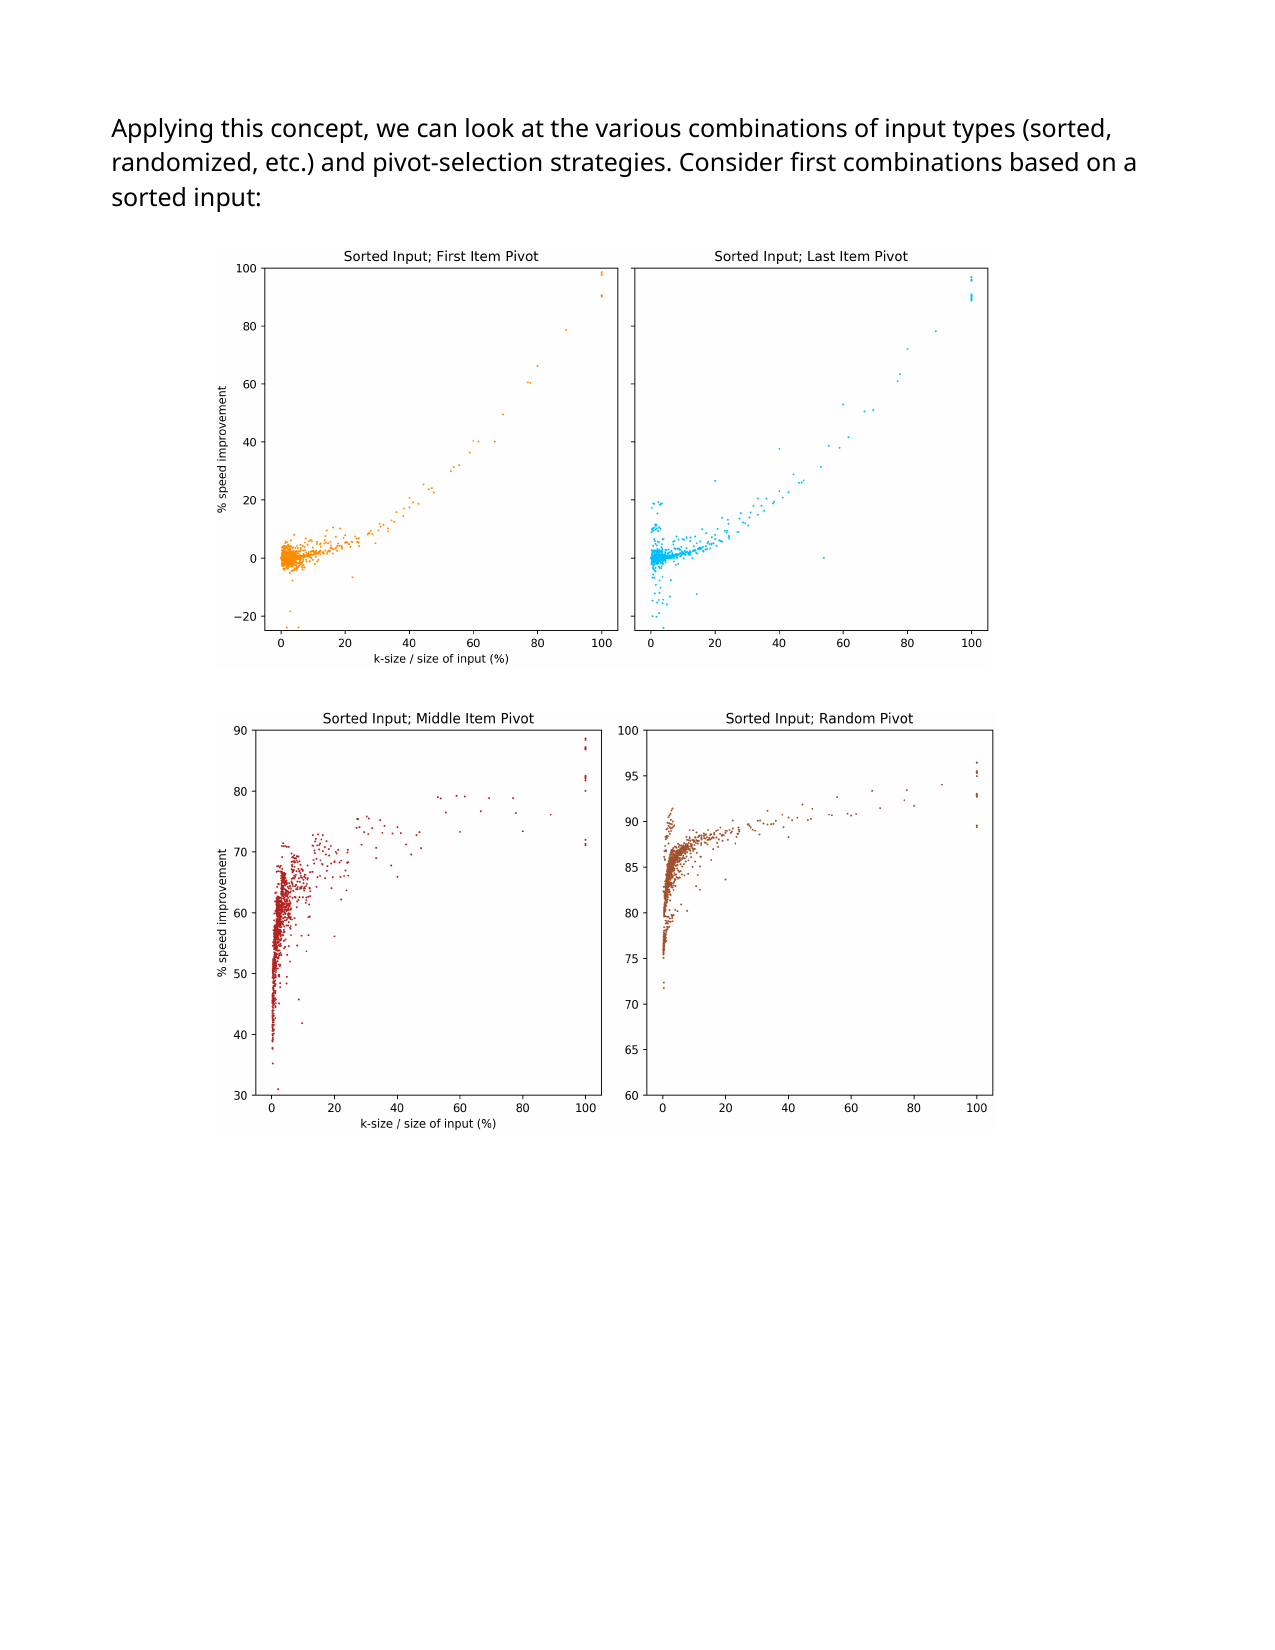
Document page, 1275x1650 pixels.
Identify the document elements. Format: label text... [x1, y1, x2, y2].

text Applying this concept, we can look at the various combinations of input types (sorted, randomized, etc.) and pivot-selection strategies. Consider first combinations based on a sorted input: [111, 111, 1164, 213]
picture [215, 247, 992, 668]
picture [215, 709, 997, 1133]
